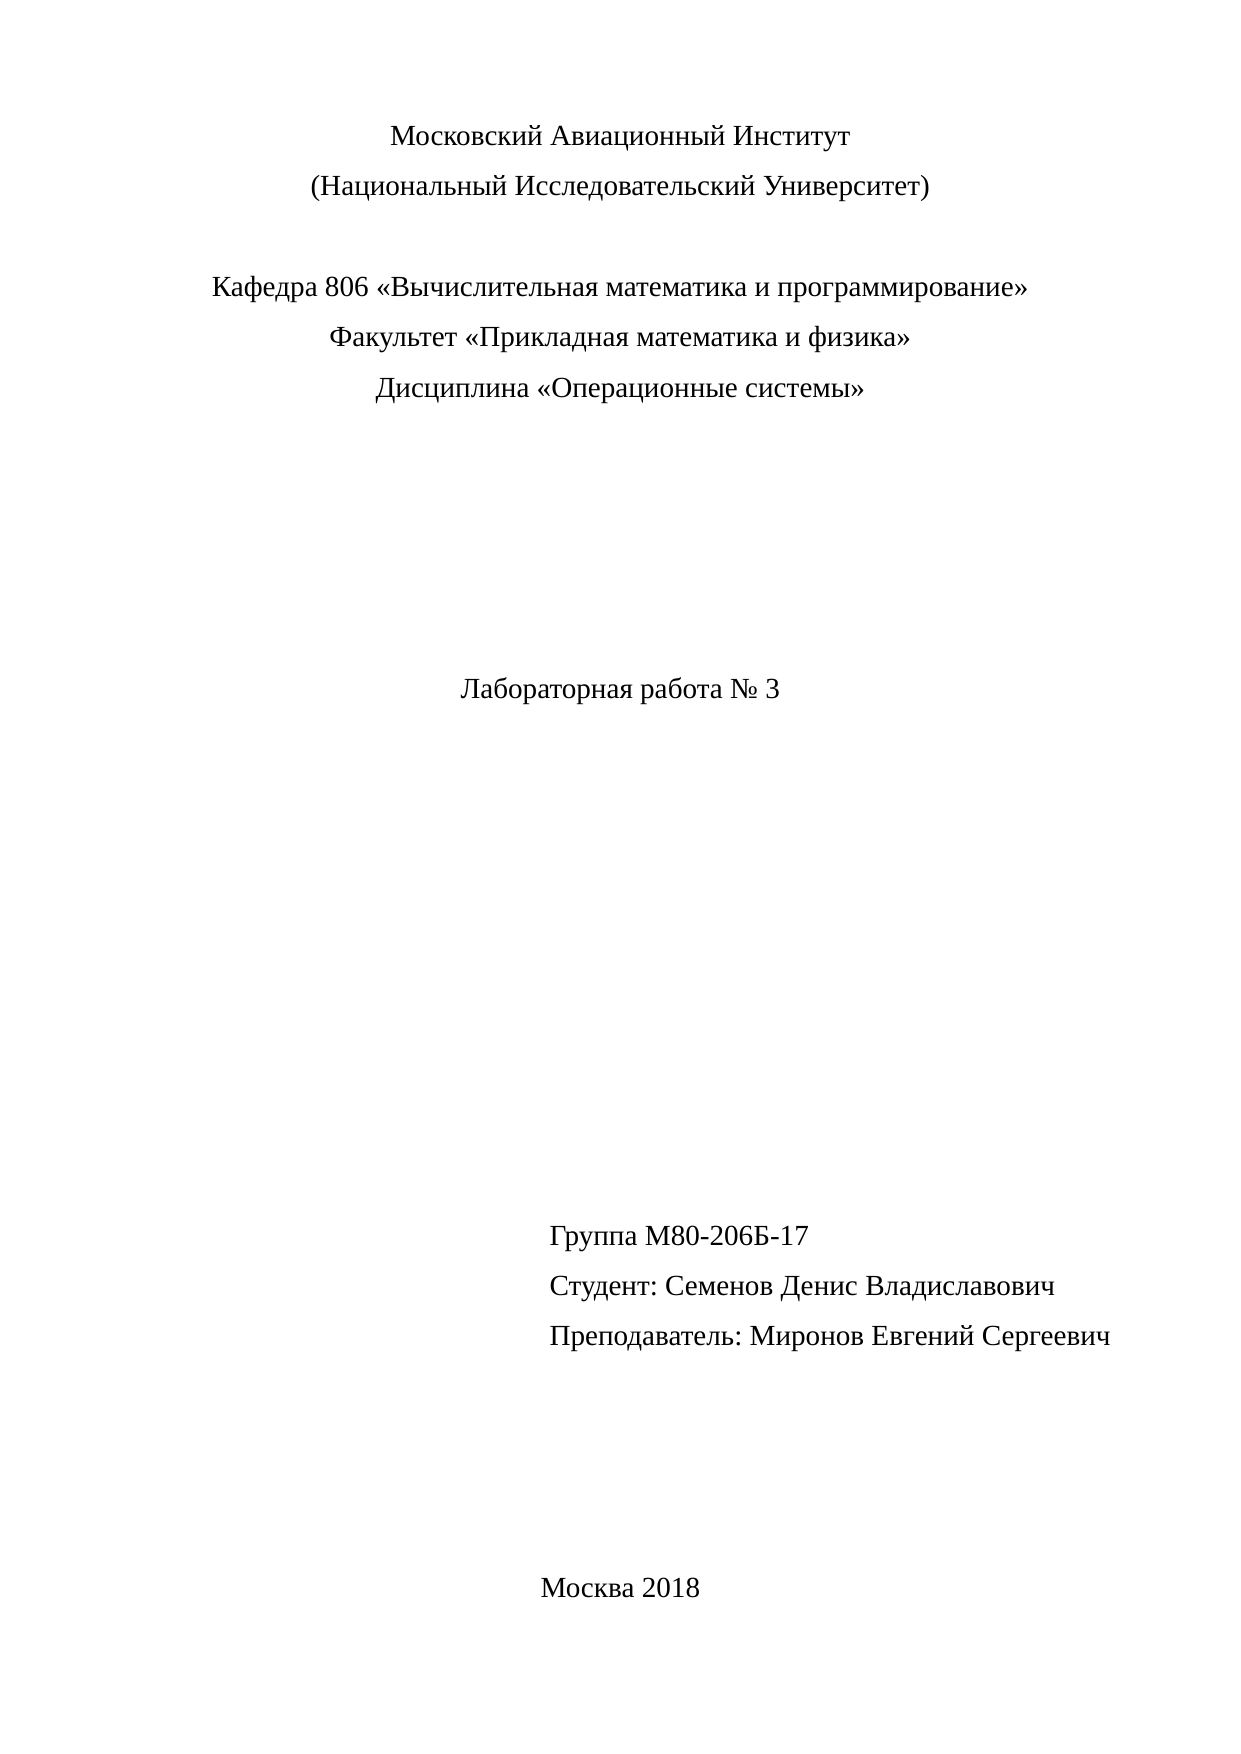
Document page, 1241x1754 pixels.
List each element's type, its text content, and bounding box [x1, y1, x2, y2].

text Преподаватель: Миронов Евгений Сергеевич [549, 1318, 1122, 1352]
text Студент: Семенов Денис Владиславович [549, 1268, 1122, 1302]
text (Национальный Исследовательский Университет) [118, 168, 1122, 202]
text Кафедра 806 «Вычислительная математика и программирование» [118, 269, 1122, 303]
text Лабораторная работа № 3 [118, 672, 1122, 705]
text Группа М80-206Б-17 [549, 1218, 1122, 1251]
text Факультет «Прикладная математика и физика» [118, 319, 1122, 353]
text Дисциплина «Операционные системы» [118, 370, 1122, 403]
text Москва 2018 [118, 1570, 1122, 1603]
text Московский Авиационный Институт [118, 118, 1122, 152]
